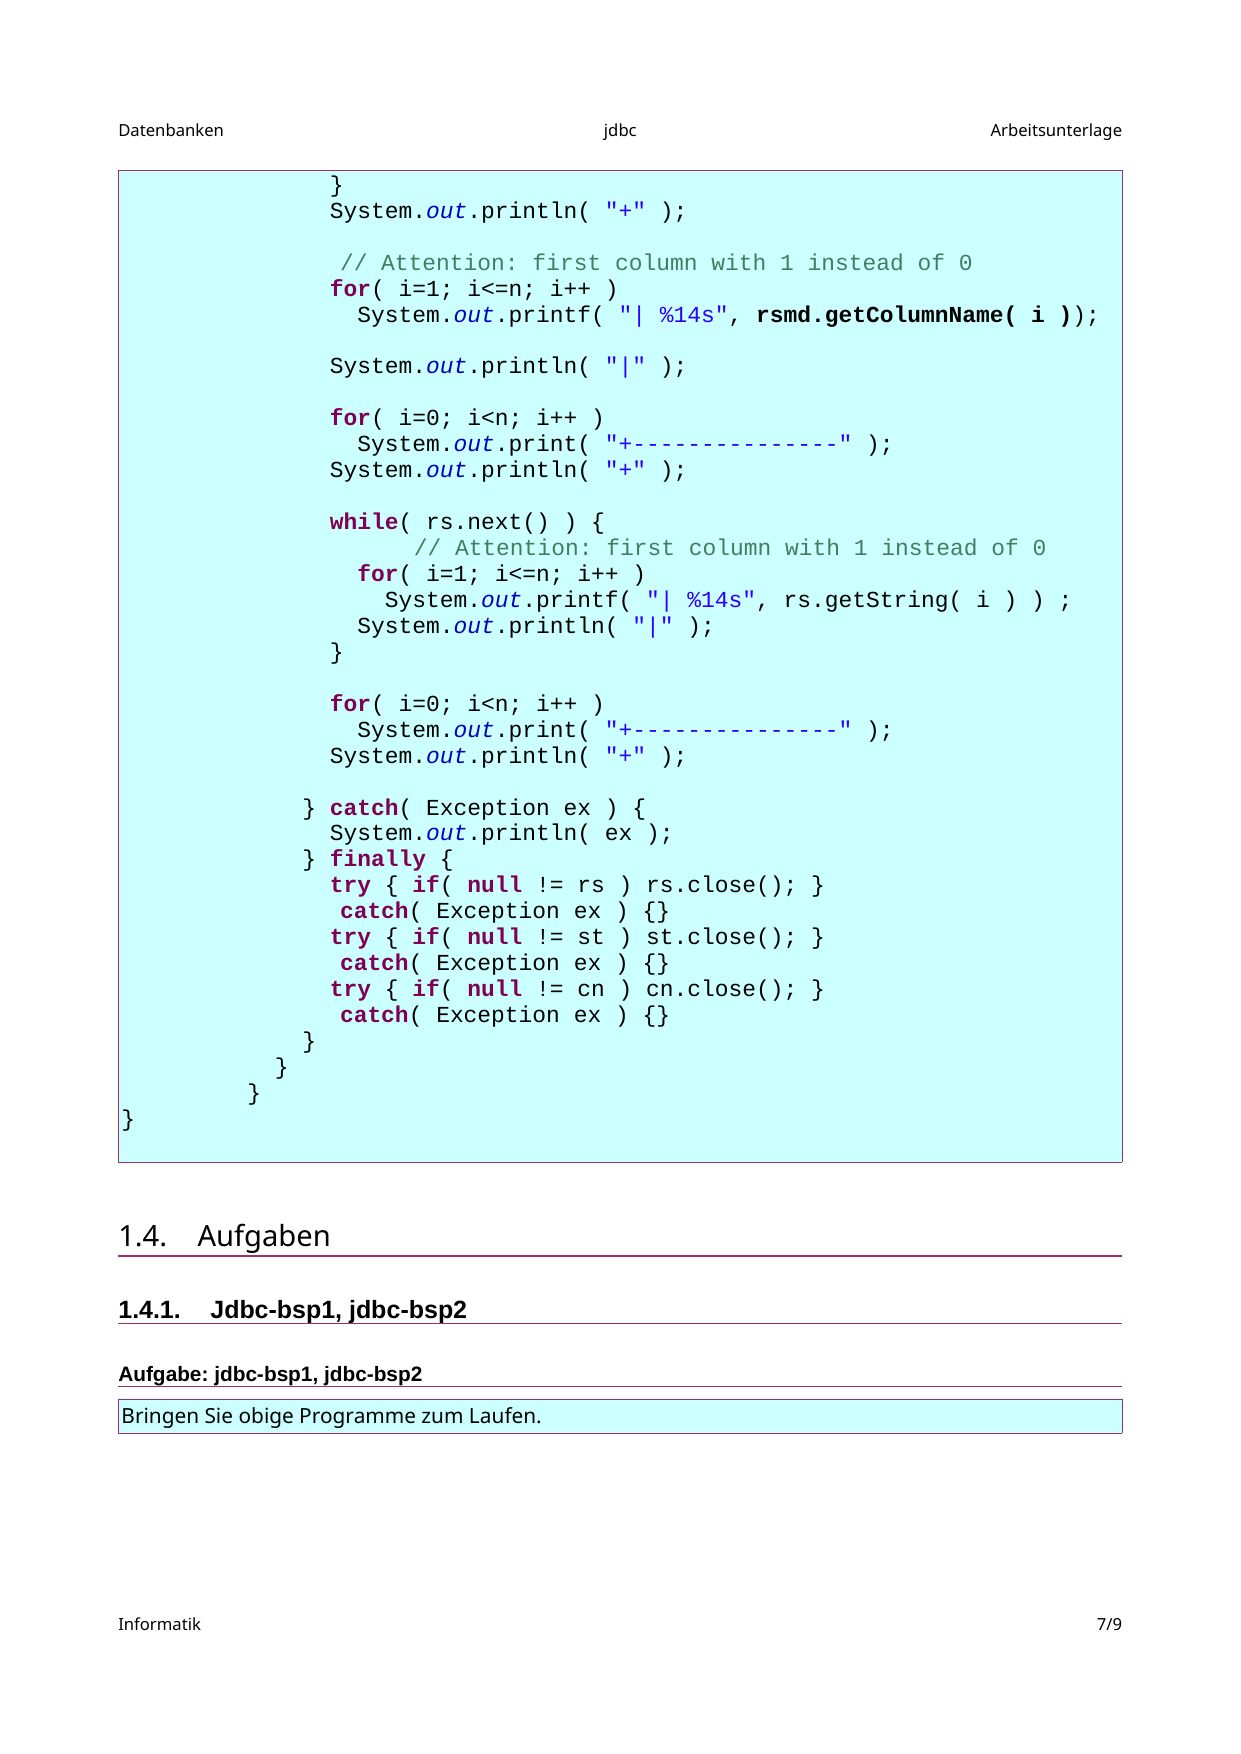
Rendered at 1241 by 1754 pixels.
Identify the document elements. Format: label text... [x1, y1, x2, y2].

text Bringen Sie obige Programme zum Laufen. [119, 1400, 1122, 1433]
text catch( Exception ex ) {} [119, 897, 1122, 922]
text System.out.println( ex ); [119, 819, 1122, 845]
text Aufgabe: jdbc-bsp1, jdbc-bsp2 [118, 1362, 1122, 1386]
subtitle Aufgaben [118, 1215, 1122, 1255]
text } [119, 1078, 1122, 1104]
text try { if( null != st ) st.close(); } [119, 922, 1122, 948]
text System.out.print( "+---------------" ); [119, 430, 1122, 456]
text System.out.printf( "| %14s", rsmd.getColumnName( i )); [119, 300, 1122, 326]
text } [119, 171, 1122, 196]
text try { if( null != rs ) rs.close(); } [119, 871, 1122, 897]
text } [119, 637, 1122, 663]
text } [119, 1104, 1122, 1130]
text // Attention: first column with 1 instead of 0 [119, 248, 1122, 274]
subtitle Jdbc-bsp1, jdbc-bsp2 [118, 1295, 1122, 1323]
text } finally { [119, 845, 1122, 871]
text // Attention: first column with 1 instead of 0 [119, 533, 1122, 559]
text for( i=1; i<=n; i++ ) [119, 274, 1122, 300]
text System.out.println( "|" ); [119, 352, 1122, 378]
text } catch( Exception ex ) { [119, 793, 1122, 819]
text System.out.println( "+" ); [119, 456, 1122, 482]
text System.out.print( "+---------------" ); [119, 715, 1122, 741]
text } [119, 1052, 1122, 1078]
text for( i=1; i<=n; i++ ) [119, 559, 1122, 585]
text while( rs.next() ) { [119, 507, 1122, 533]
text } [119, 1026, 1122, 1052]
text for( i=0; i<n; i++ ) [119, 404, 1122, 430]
text catch( Exception ex ) {} [119, 1000, 1122, 1026]
text System.out.printf( "| %14s", rs.getString( i ) ) ; [119, 585, 1122, 611]
text catch( Exception ex ) {} [119, 948, 1122, 974]
text System.out.println( "|" ); [119, 611, 1122, 637]
text for( i=0; i<n; i++ ) [119, 689, 1122, 715]
text System.out.println( "+" ); [119, 196, 1122, 222]
text try { if( null != cn ) cn.close(); } [119, 974, 1122, 1000]
text System.out.println( "+" ); [119, 741, 1122, 767]
